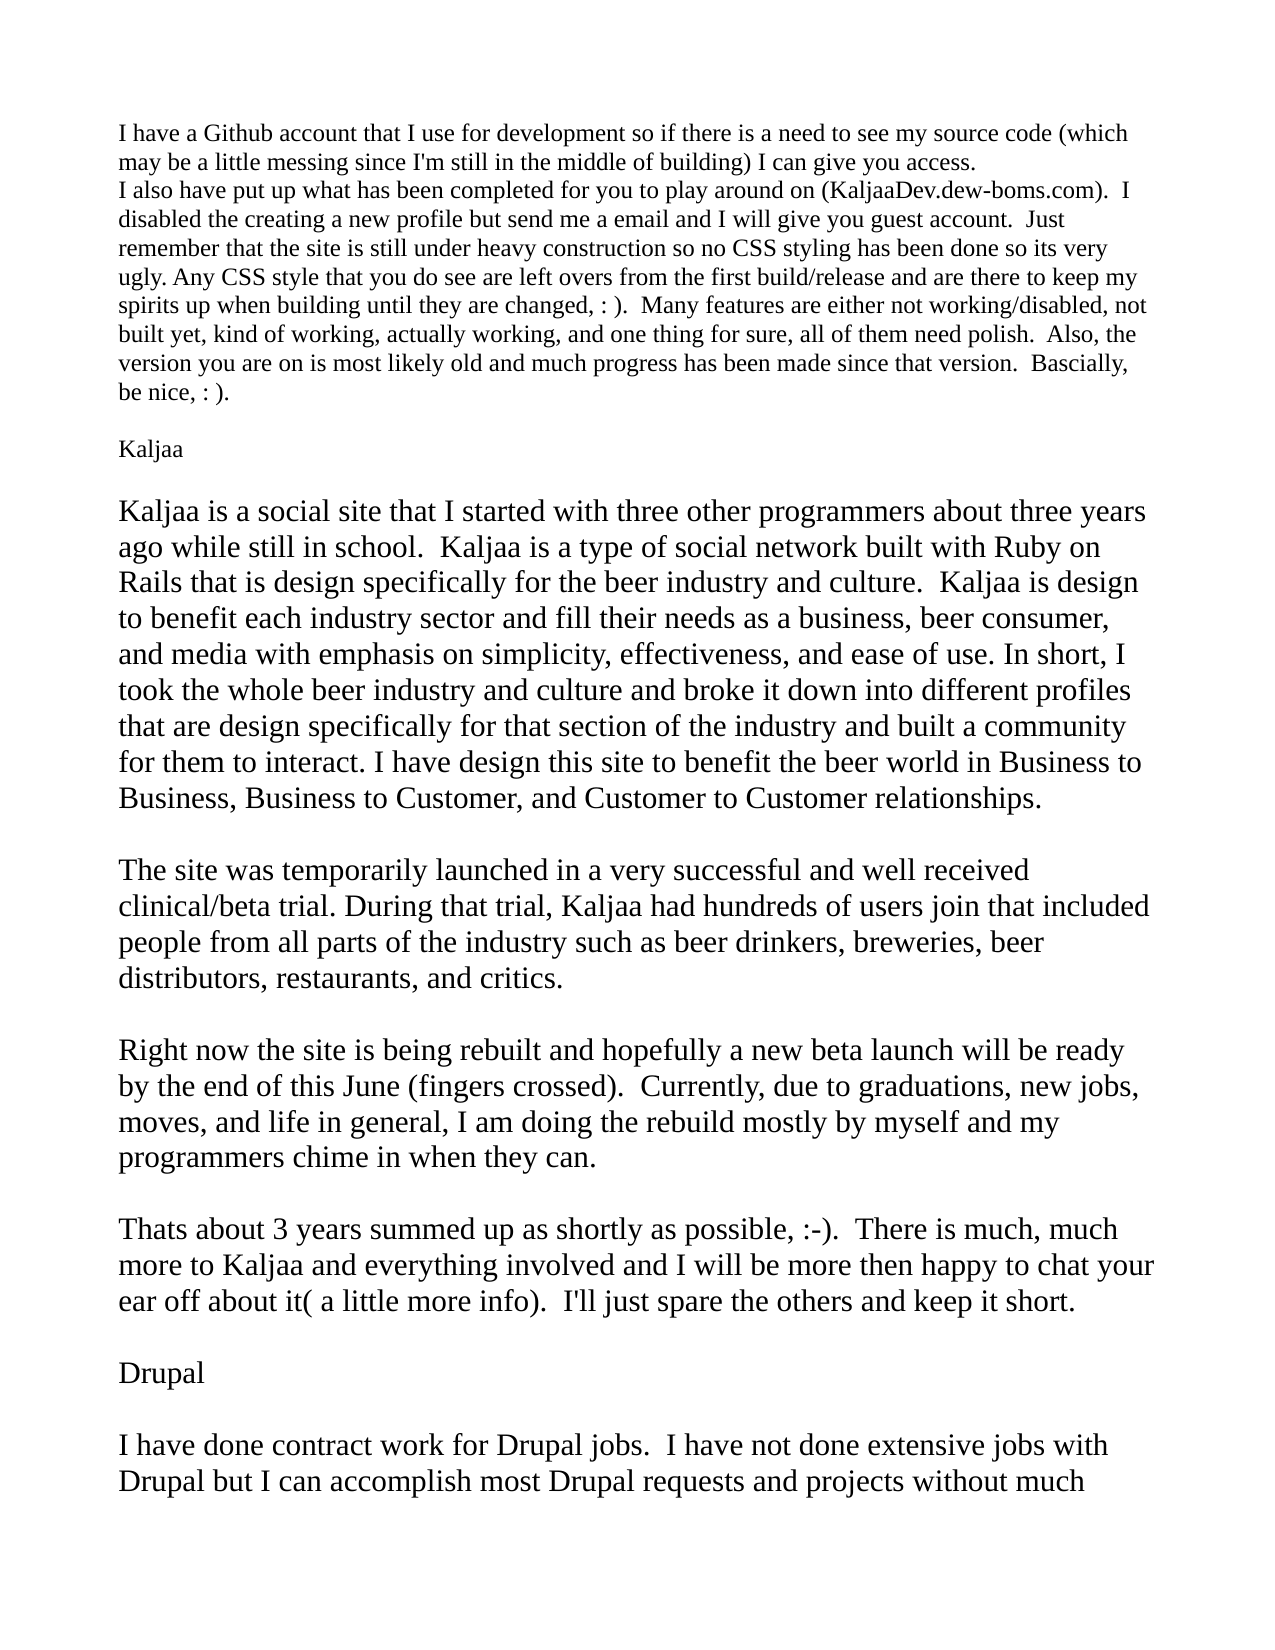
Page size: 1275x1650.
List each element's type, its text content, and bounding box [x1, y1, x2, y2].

text I have a Github account that I use for development so if there is a need to see my source code (which may be a little messing since I'm still in the middle of building) I can give you access. [118, 118, 1157, 176]
text Kaljaa [118, 434, 1157, 463]
text I also have put up what has been completed for you to play around on (KaljaaDev.dew-boms.com). I disabled the creating a new profile but send me a email and I will give you guest account. Just remember that the site is still under heavy construction so no CSS styling has been done so its very ugly. Any CSS style that you do see are left overs from the first build/release and are there to keep my spirits up when building until they are changed, : ). Many features are either not working/disabled, not built yet, kind of working, actually working, and one thing for sure, all of them need polish. Also, the version you are on is most likely old and much progress has been made since that version. Bascially, be nice, : ). [118, 176, 1157, 406]
text I have done contract work for Drupal jobs. I have not done extensive jobs with Drupal but I can accomplish most Drupal requests and projects without much [118, 1426, 1157, 1498]
text The site was temporarily launched in a very successful and well received clinical/beta trial. During that trial, Kaljaa had hundreds of users join that included people from all parts of the industry such as beer drinkers, breweries, beer distributors, restaurants, and critics. [118, 851, 1157, 995]
text Kaljaa is a social site that I started with three other programmers about three years ago while still in school. Kaljaa is a type of social network built with Ruby on Rails that is design specifically for the beer industry and culture. Kaljaa is design to benefit each industry sector and fill their needs as a business, beer consumer, and media with emphasis on simplicity, effectiveness, and ease of use. In short, I took the whole beer industry and culture and broke it down into different profiles that are design specifically for that section of the industry and built a community for them to interact. I have design this site to benefit the beer world in Business to Business, Business to Customer, and Customer to Customer relationships. [118, 492, 1157, 815]
text Drupal [118, 1354, 1157, 1390]
text Right now the site is being rebuilt and hopefully a new beta launch will be ready by the end of this June (fingers crossed). Currently, due to graduations, new jobs, moves, and life in general, I am doing the rebuild mostly by myself and my programmers chime in when they can. [118, 1031, 1157, 1175]
text Thats about 3 years summed up as shortly as possible, :-). There is much, much more to Kaljaa and everything involved and I will be more then happy to chat your ear off about it( a little more info). I'll just spare the others and keep it short. [118, 1211, 1157, 1318]
